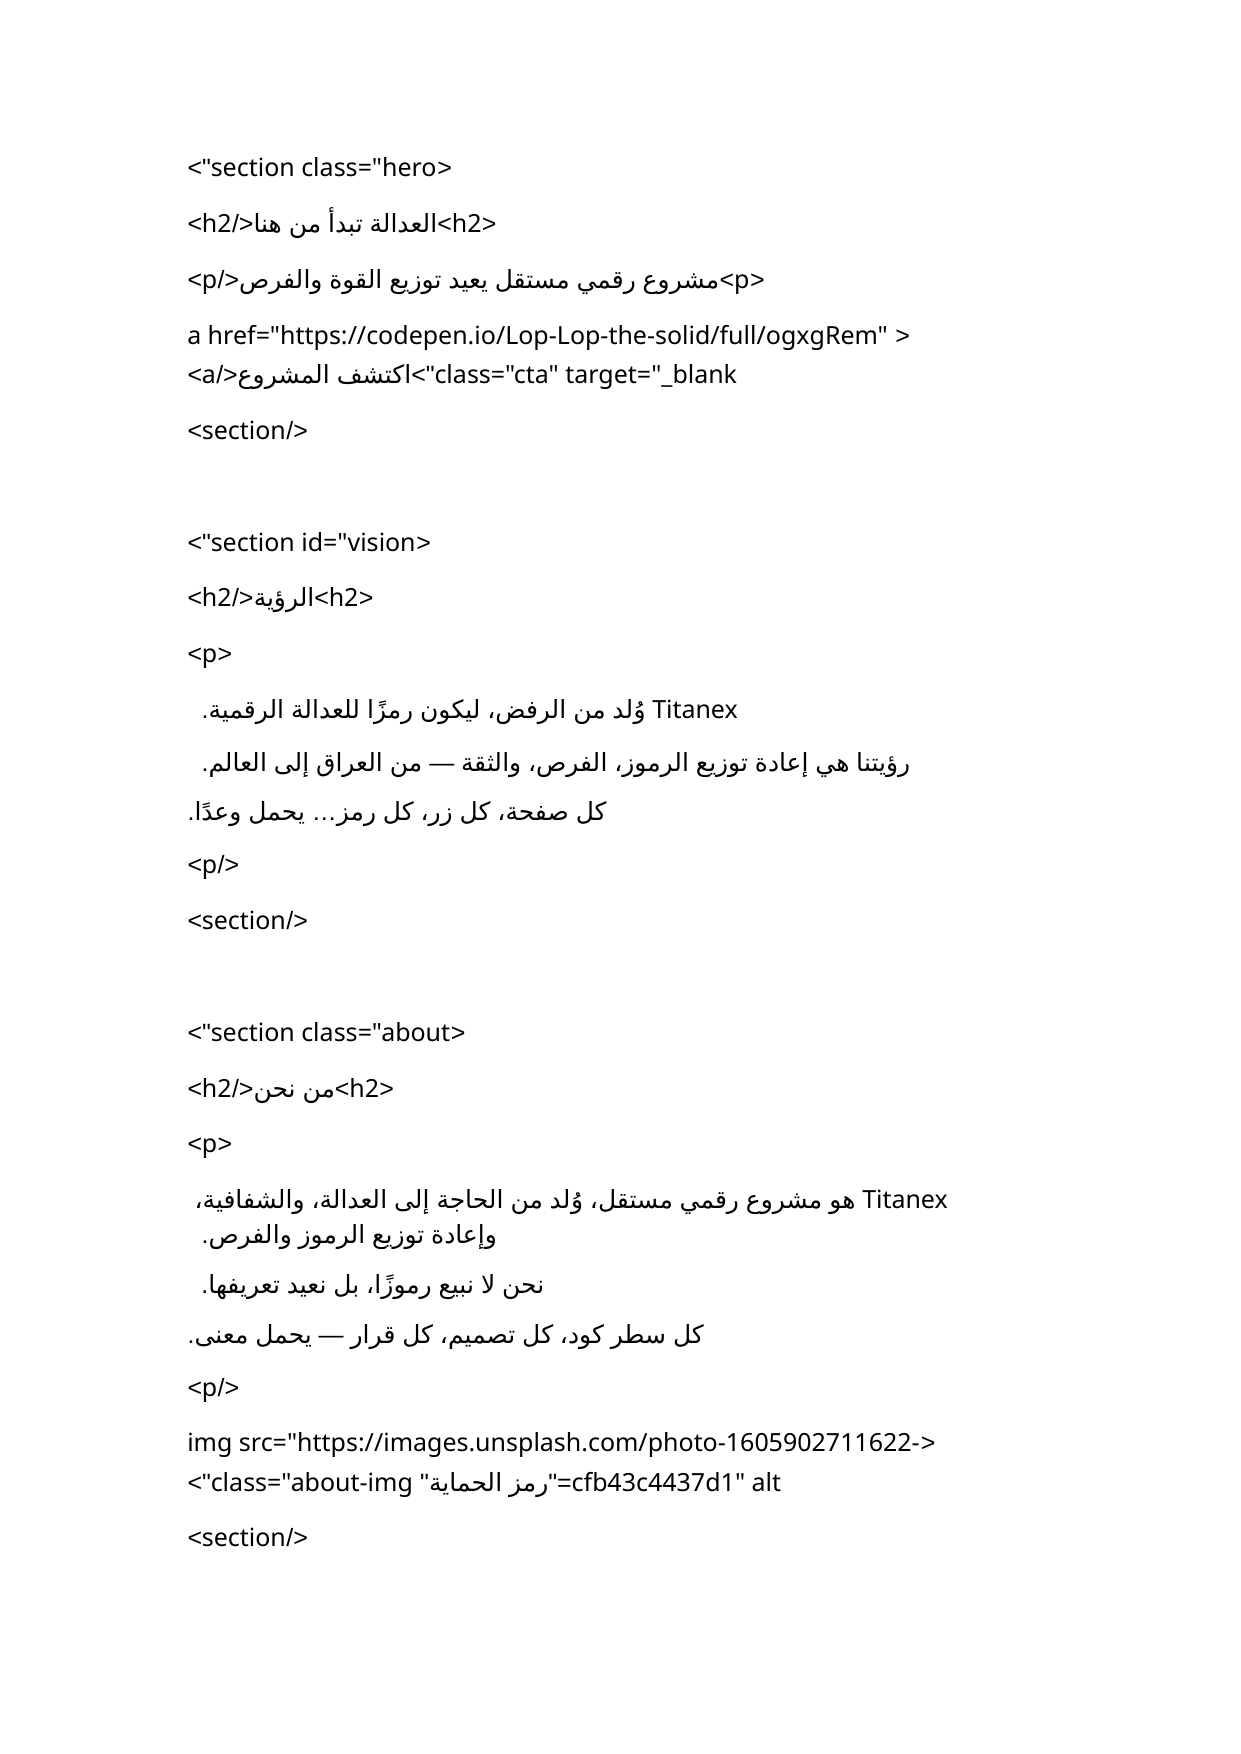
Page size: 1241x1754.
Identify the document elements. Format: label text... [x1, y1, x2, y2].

text كل سطر كود، كل تصميم، كل قرار — يحمل معنى. [187, 1319, 1053, 1348]
text <h2>العدالة تبدأ من هنا</h2> [187, 206, 1053, 240]
text <h2>من نحن</h2> [187, 1070, 1053, 1104]
text <p> [187, 1126, 1053, 1160]
text رؤيتنا هي إعادة توزيع الرموز، الفرص، والثقة — من العراق إلى العالم. [187, 747, 1053, 776]
text نحن لا نبيع رموزًا، بل نعيد تعريفها. [187, 1270, 1053, 1299]
text <p>مشروع رقمي مستقل يعيد توزيع القوة والفرص</p> [187, 262, 1053, 296]
text <img src="https://images.unsplash.com/photo-1605902711622-cfb43c4437d1" alt="رمز الحماية" class="about-img"> [187, 1425, 1053, 1498]
text Titanex وُلد من الرفض، ليكون رمزًا للعدالة الرقمية. [187, 692, 1053, 726]
text </p> [187, 1369, 1053, 1403]
text <a href="https://codepen.io/Lop-Lop-the-solid/full/ogxgRem" class="cta" target="_blank">اكتشف المشروع</a> [187, 317, 1053, 391]
text <section class="hero"> [187, 150, 1053, 184]
text <section id="vision"> [187, 524, 1053, 558]
text <p> [187, 636, 1053, 670]
text </section> [187, 412, 1053, 447]
text <h2>الرؤية</h2> [187, 580, 1053, 614]
text Titanex هو مشروع رقمي مستقل، وُلد من الحاجة إلى العدالة، والشفافية، وإعادة توزيع الرموز والفرص. [187, 1182, 1053, 1249]
text <section class="about"> [187, 1014, 1053, 1048]
text كل صفحة، كل زر، كل رمز… يحمل وعدًا. [187, 797, 1053, 826]
text </section> [187, 903, 1053, 937]
text </p> [187, 847, 1053, 881]
text </section> [187, 1520, 1053, 1554]
